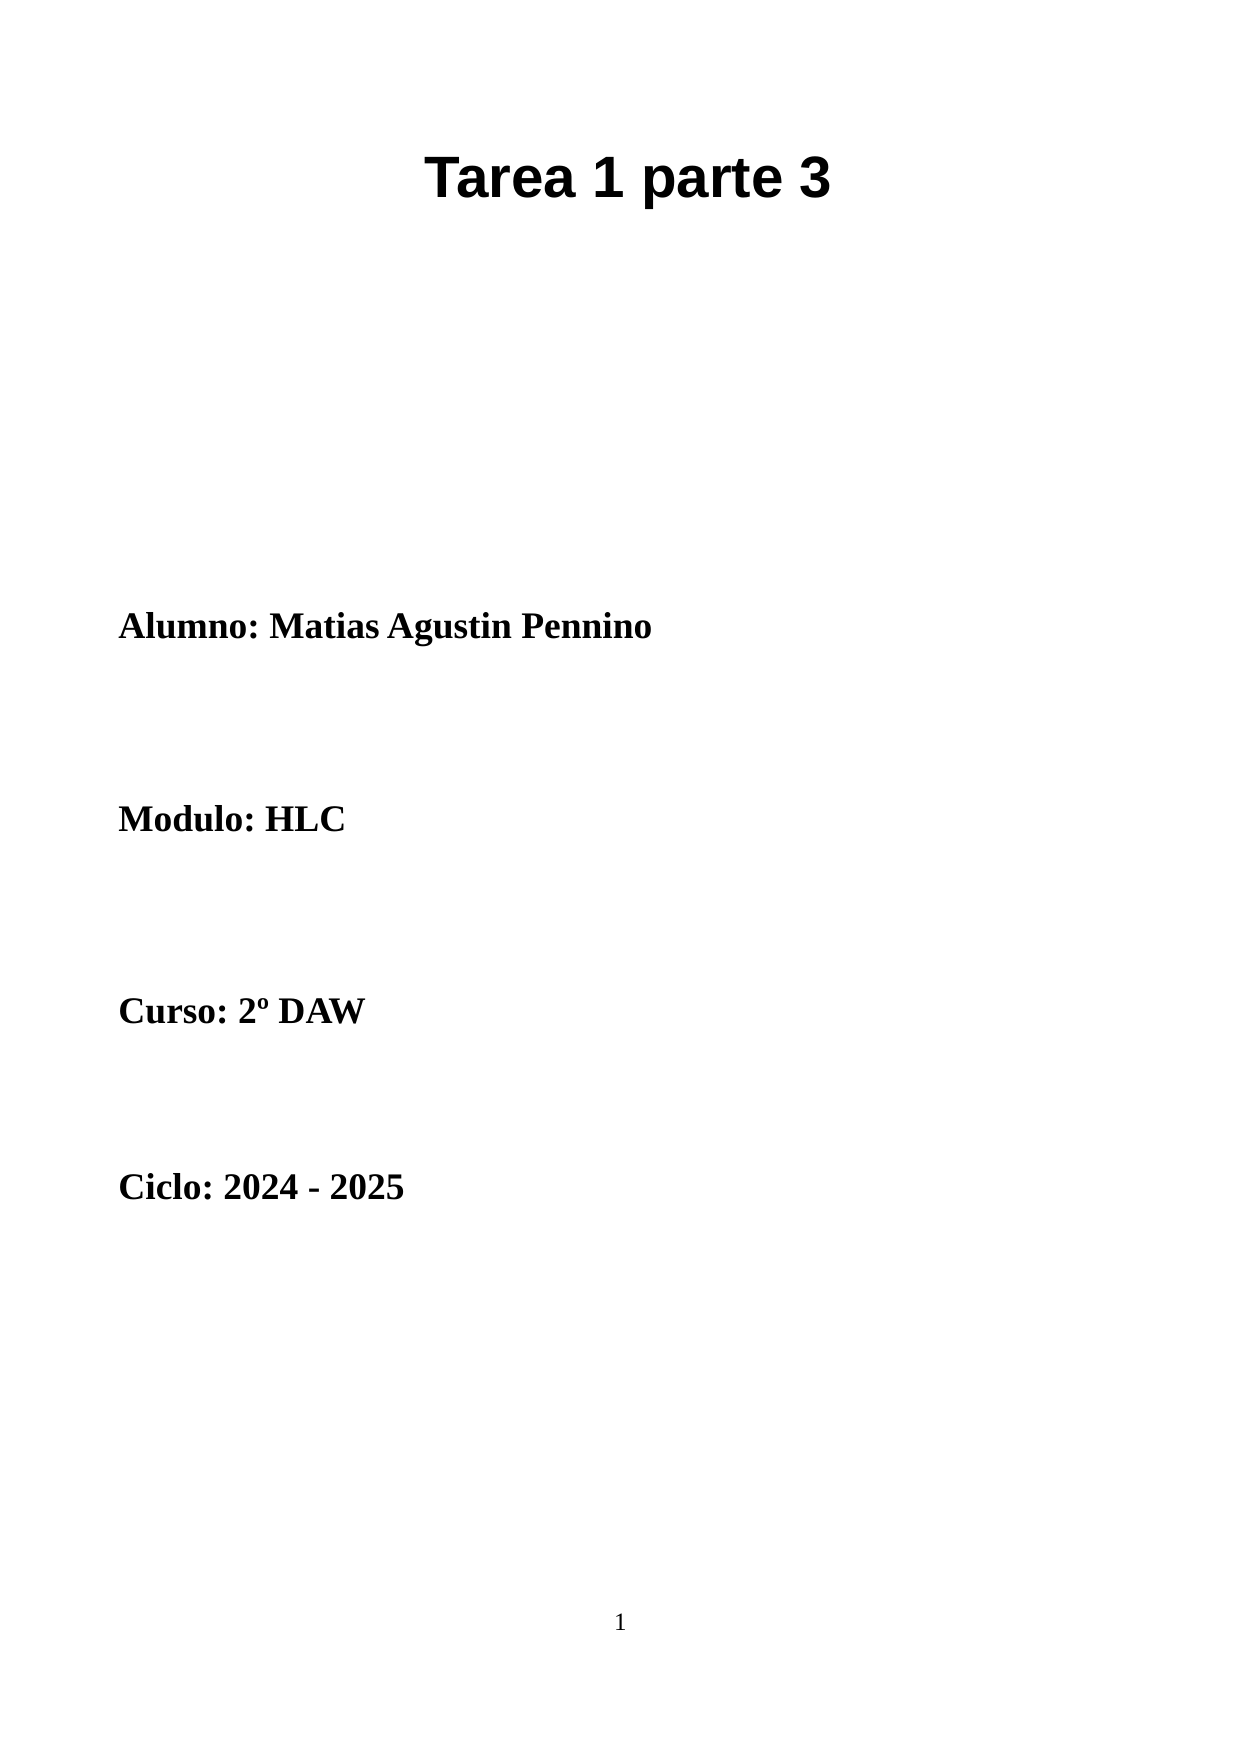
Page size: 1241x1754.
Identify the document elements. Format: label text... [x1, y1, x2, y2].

text Alumno: Matias Agustin Pennino [118, 603, 1122, 647]
title Tarea 1 parte 3 [118, 143, 1122, 210]
text Modulo: HLC [118, 796, 1122, 839]
text Ciclo: 2024 - 2025 [118, 1164, 1122, 1208]
text Curso: 2º DAW [118, 988, 1122, 1032]
